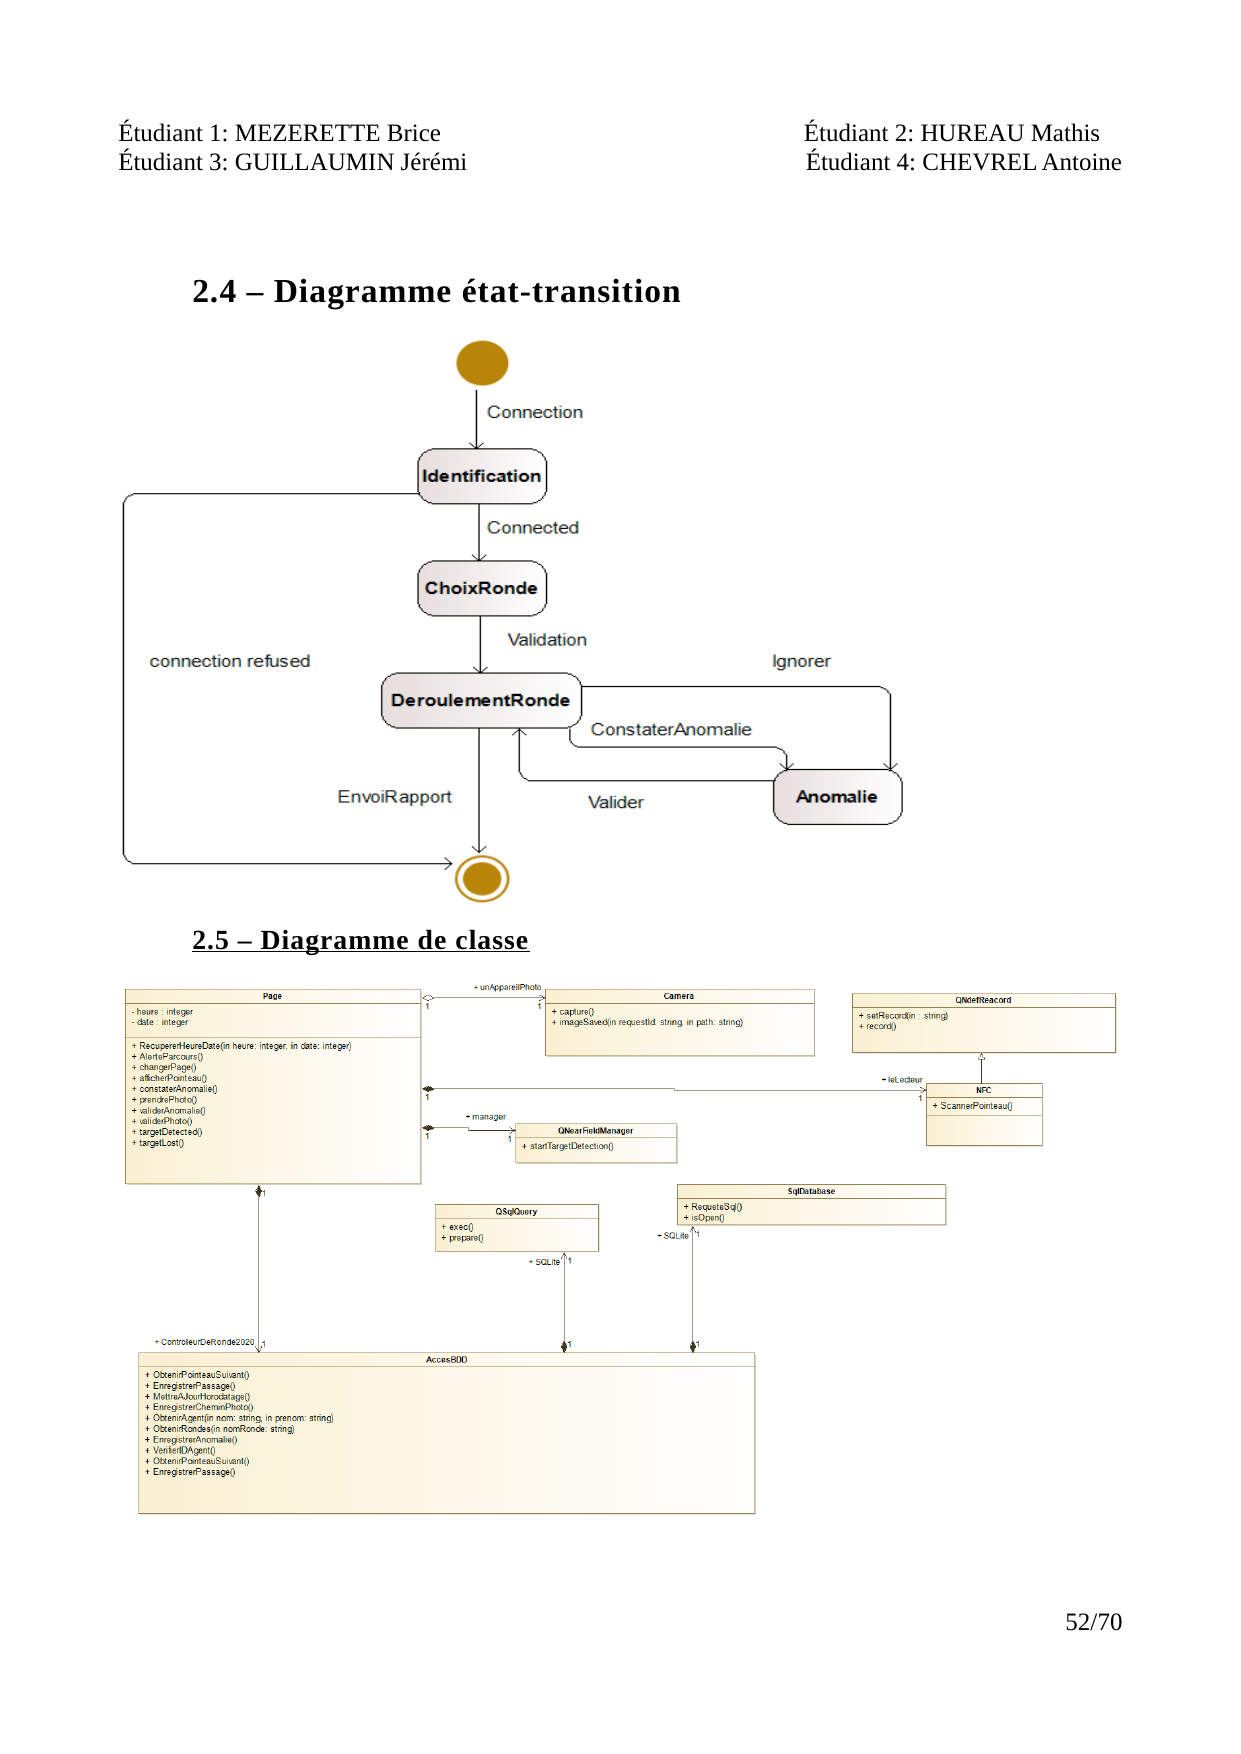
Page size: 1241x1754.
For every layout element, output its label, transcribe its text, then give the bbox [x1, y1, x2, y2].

subtitle 2.5 – Diagramme de classe [118, 923, 1122, 955]
picture [97, 326, 925, 917]
subtitle 2.4 – Diagramme état-transition [118, 271, 1122, 309]
picture [118, 967, 1123, 1521]
